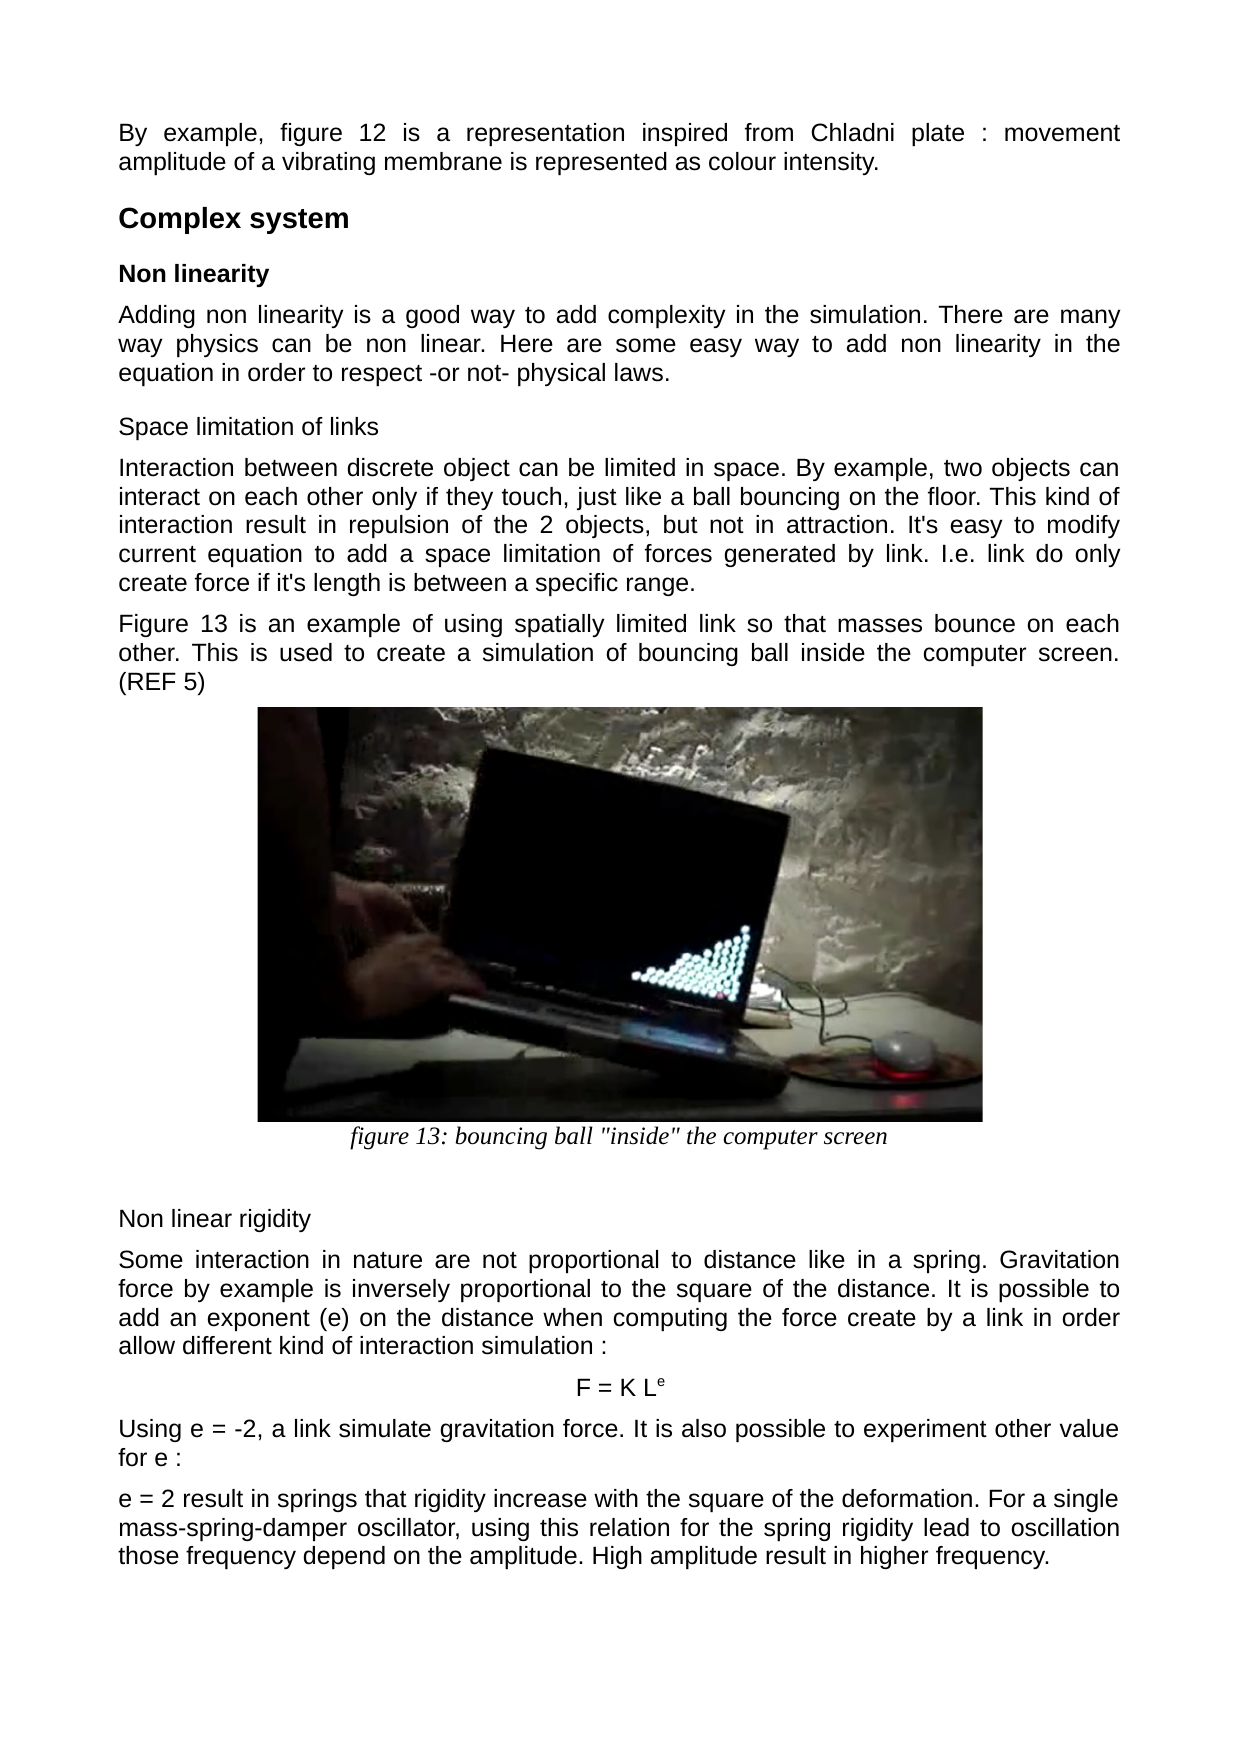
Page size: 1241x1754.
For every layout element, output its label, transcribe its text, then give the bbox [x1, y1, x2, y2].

text Adding non linearity is a good way to add complexity in the simulation. There are many way physics can be non linear. Here are some easy way to add non linearity in the equation in order to respect -or not- physical laws. [118, 300, 1122, 387]
text By example, figure 12 is a representation inspired from Chladni plate : movement amplitude of a vibrating membrane is represented as colour intensity. [118, 118, 1122, 176]
subtitle Space limitation of links [118, 412, 1122, 440]
text F = K Le [118, 1373, 1122, 1401]
subtitle Non linear rigidity [118, 1204, 1122, 1233]
subtitle Non linearity [118, 259, 1122, 288]
text Some interaction in nature are not proportional to distance like in a spring. Gravitation force by example is inversely proportional to the square of the distance. It is possible to add an exponent (e) on the distance when computing the force create by a link in order allow different kind of interaction simulation : [118, 1245, 1122, 1360]
text e = 2 result in springs that rigidity increase with the square of the deformation. For a single mass-spring-damper oscillator, using this relation for the spring rigidity lead to oscillation those frequency depend on the amplitude. High amplitude result in higher frequency. [118, 1484, 1122, 1570]
text Using e = -2, a link simulate gravitation force. It is also possible to experiment other value for e : [118, 1414, 1122, 1471]
text Figure 13 is an example of using spatially limited link so that masses bounce on each other. This is used to create a simulation of bouncing ball inside the computer screen. (REF 5) [118, 609, 1122, 695]
picture [257, 707, 983, 1122]
subtitle Complex system [118, 201, 1122, 234]
text figure 13: bouncing ball "inside" the computer screen [258, 1122, 983, 1150]
text Interaction between discrete object can be limited in space. By example, two objects can interact on each other only if they touch, just like a ball bouncing on the floor. This kind of interaction result in repulsion of the 2 objects, but not in attraction. It's easy to modify current equation to add a space limitation of forces generated by link. I.e. link do only create force if it's length is between a specific range. [118, 453, 1122, 597]
